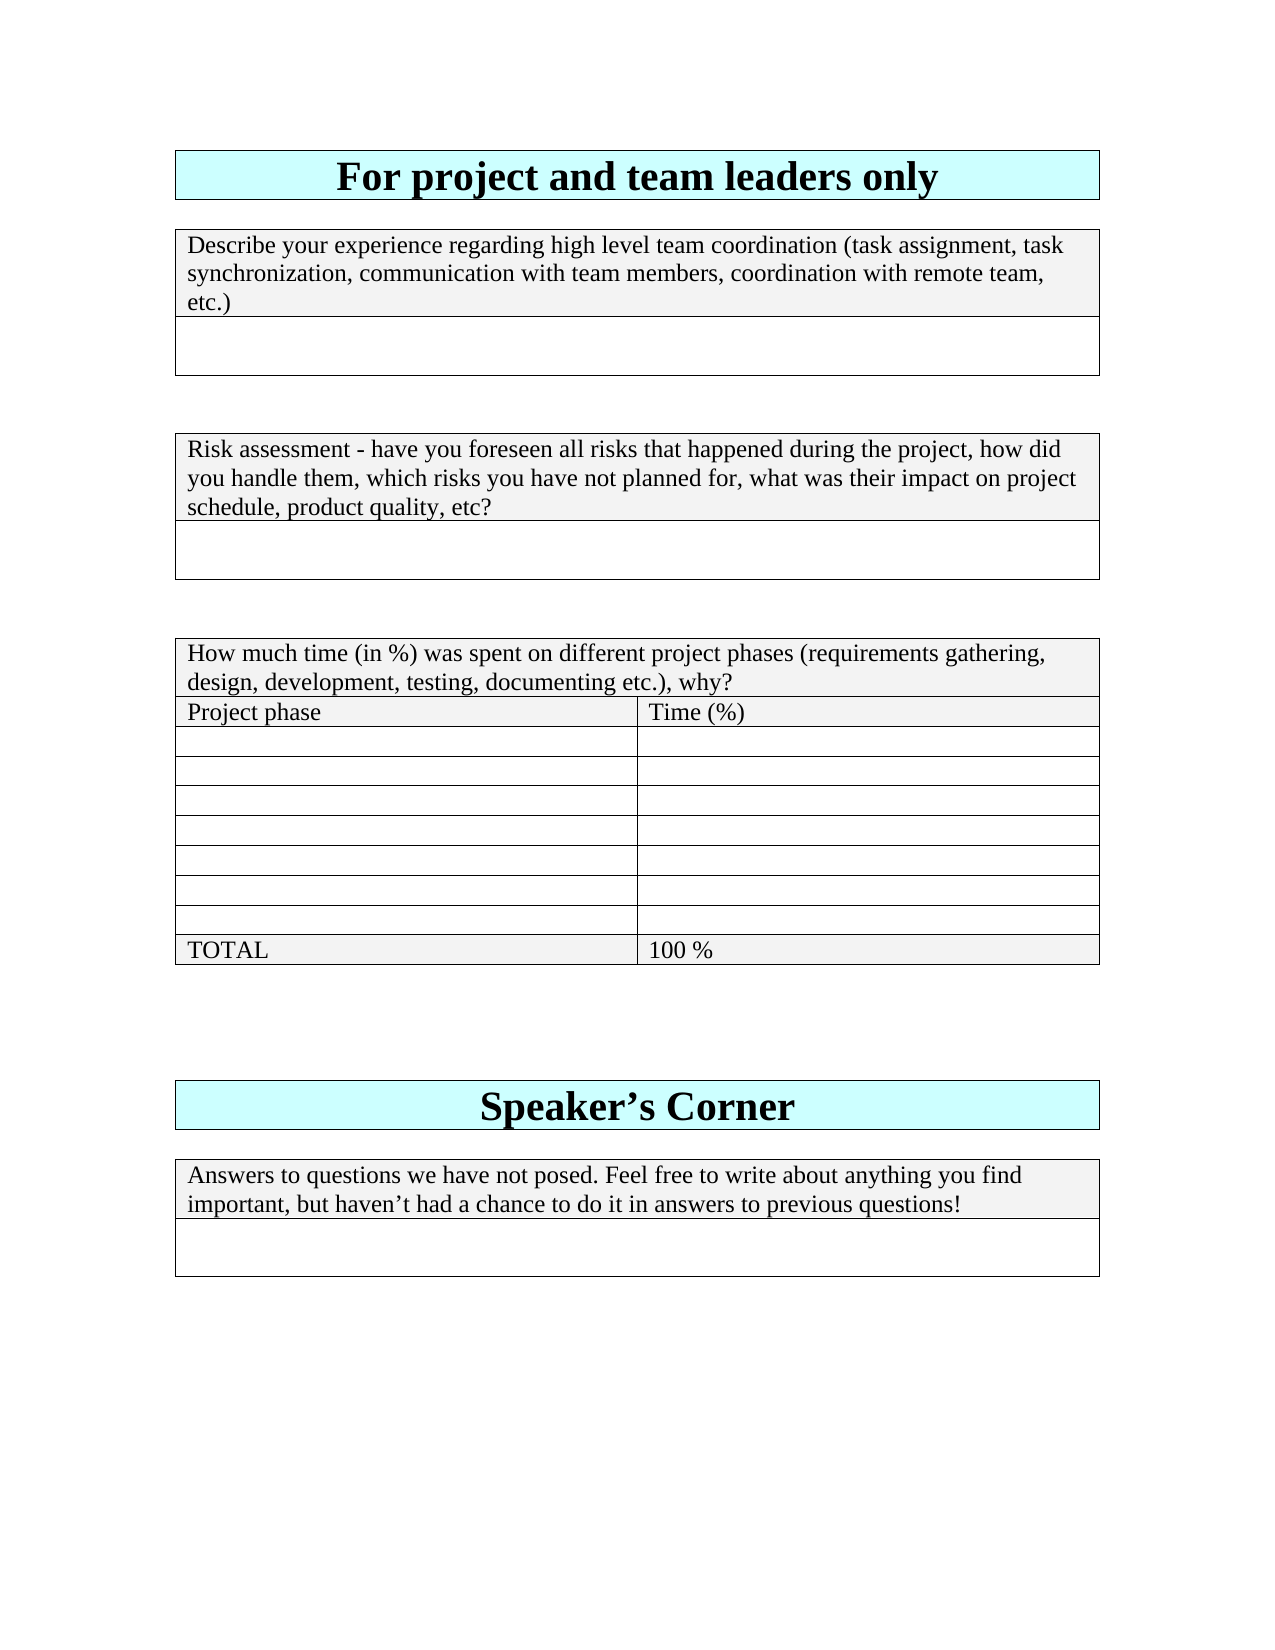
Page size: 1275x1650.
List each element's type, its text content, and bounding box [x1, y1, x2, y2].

table_cell [176, 846, 637, 875]
table_cell Time (%) [638, 697, 1099, 726]
table_cell [176, 757, 637, 785]
table_header Describe your experience regarding high level team coordination (task assignment, task synchronization, communication with team members, coordination with remote team, etc.) [176, 230, 1099, 316]
table_cell [638, 816, 1099, 845]
table_cell TOTAL [176, 935, 637, 964]
table_cell [638, 757, 1099, 785]
table_cell 100 % [638, 935, 1099, 964]
table_cell [638, 876, 1099, 904]
table_cell [638, 846, 1099, 875]
table_cell [176, 521, 1099, 579]
table_cell [176, 906, 637, 934]
table_header Speaker’s Corner [176, 1081, 1099, 1129]
table_cell [176, 1219, 1099, 1276]
table_header Risk assessment - have you foreseen all risks that happened during the project, how did you handle them, which risks you have not planned for, what was their impact on project schedule, product quality, etc? [176, 434, 1099, 520]
table_cell [176, 816, 637, 845]
table_cell [638, 727, 1099, 756]
table_header How much time (in %) was spent on different project phases (requirements gathering, design, development, testing, documenting etc.), why? [176, 639, 1099, 696]
table_header Answers to questions we have not posed. Feel free to write about anything you find important, but haven’t had a chance to do it in answers to previous questions! [176, 1160, 1099, 1217]
table_cell [638, 786, 1099, 815]
table_cell [176, 786, 637, 815]
table_header For project and team leaders only [176, 151, 1099, 199]
table_cell [638, 906, 1099, 934]
table_cell [176, 727, 637, 756]
table_cell [176, 876, 637, 904]
table_cell [176, 317, 1099, 374]
table_cell Project phase [176, 697, 637, 726]
